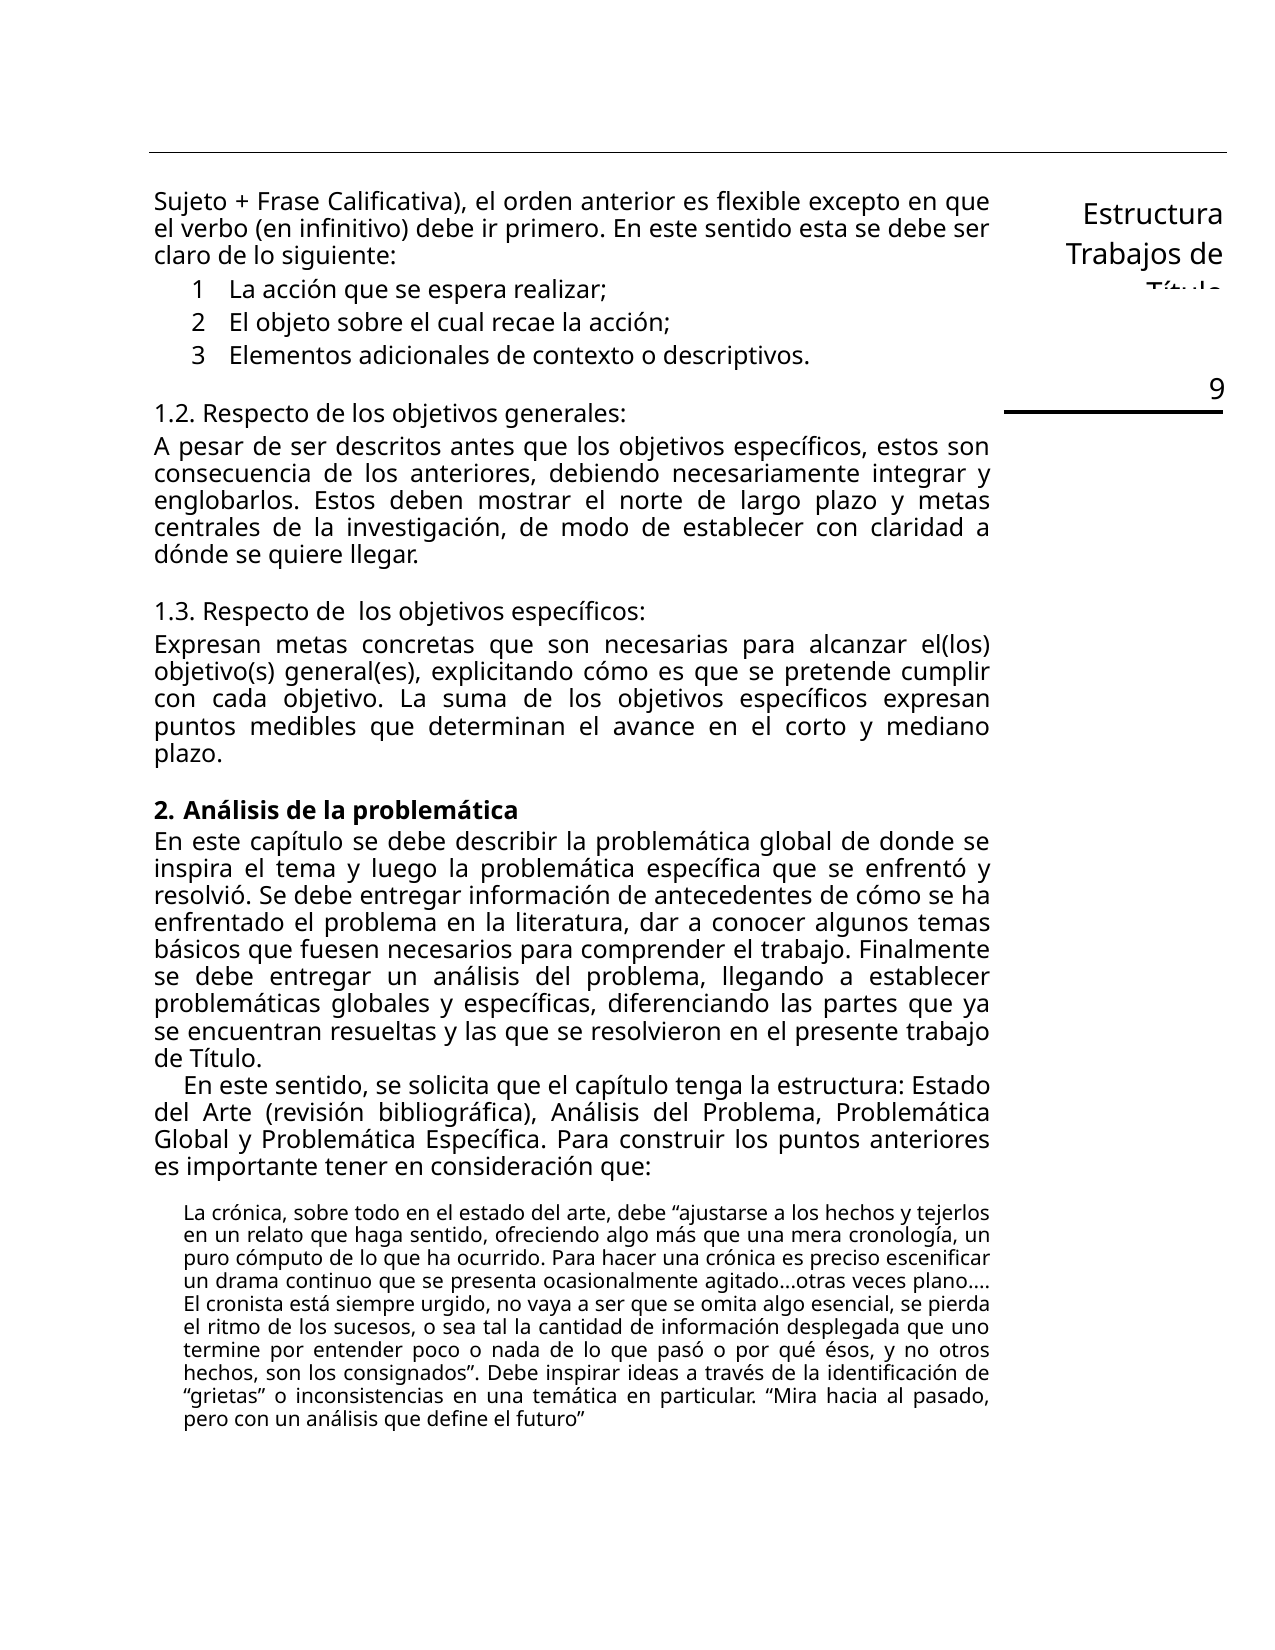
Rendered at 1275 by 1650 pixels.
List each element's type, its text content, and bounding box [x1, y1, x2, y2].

list Elementos adicionales de contexto o descriptivos. [191, 343, 991, 370]
list La acción que se espera realizar; [191, 276, 991, 303]
text En este capítulo se debe describir la problemática global de donde se inspira el tema y luego la problemática específica que se enfrentó y resolvió. Se debe entregar información de antecedentes de cómo se ha enfrentado el problema en la literatura, dar a conocer algunos temas básicos que fuesen necesarios para comprender el trabajo. Finalmente se debe entregar un análisis del problema, llegando a establecer problemáticas globales y específicas, diferenciando las partes que ya se encuentran resueltas y las que se resolvieron en el presente trabajo de Título. [153, 829, 991, 1072]
text A pesar de ser descritos antes que los objetivos específicos, estos son consecuencia de los anteriores, debiendo necesariamente integrar y englobarlos. Estos deben mostrar el norte de largo plazo y metas centrales de la investigación, de modo de establecer con claridad a dónde se quiere llegar. [153, 433, 991, 569]
list Análisis de la problemática [153, 792, 991, 827]
list Respecto de los objetivos generales: [153, 395, 991, 429]
list El objeto sobre el cual recae la acción; [191, 310, 991, 337]
text Sujeto + Frase Calificativa), el orden anterior es flexible excepto en que el verbo (en infinitivo) debe ir primero. En este sentido esta se debe ser claro de lo siguiente: [153, 189, 991, 270]
text En este sentido, se solicita que el capítulo tenga la estructura: Estado del Arte (revisión bibliográfica), Análisis del Problema, Problemática Global y Problemática Específica. Para construir los puntos anteriores es importante tener en consideración que: [153, 1072, 991, 1181]
text Expresan metas concretas que son necesarias para alcanzar el(los) objetivo(s) general(es), explicitando cómo es que se pretende cumplir con cada objetivo. La suma de los objetivos específicos expresan puntos medibles que determinan el avance en el corto y mediano plazo. [153, 632, 991, 767]
text La crónica, sobre todo en el estado del arte, debe “ajustarse a los hechos y tejerlos en un relato que haga sentido, ofreciendo algo más que una mera cronología, un puro cómputo de lo que ha ocurrido. Para hacer una crónica es preciso escenificar un drama continuo que se presenta ocasionalmente agitado...otras veces plano.... El cronista está siempre urgido, no vaya a ser que se omita algo esencial, se pierda el ritmo de los sucesos, o sea tal la cantidad de información desplegada que uno termine por entender poco o nada de lo que pasó o por qué ésos, y no otros hechos, son los consignados”. Debe inspirar ideas a través de la identificación de “grietas” o inconsistencias en una temática en particular. “Mira hacia al pasado, pero con un análisis que define el futuro” [183, 1202, 991, 1431]
list Respecto de los objetivos específicos: [153, 594, 991, 628]
